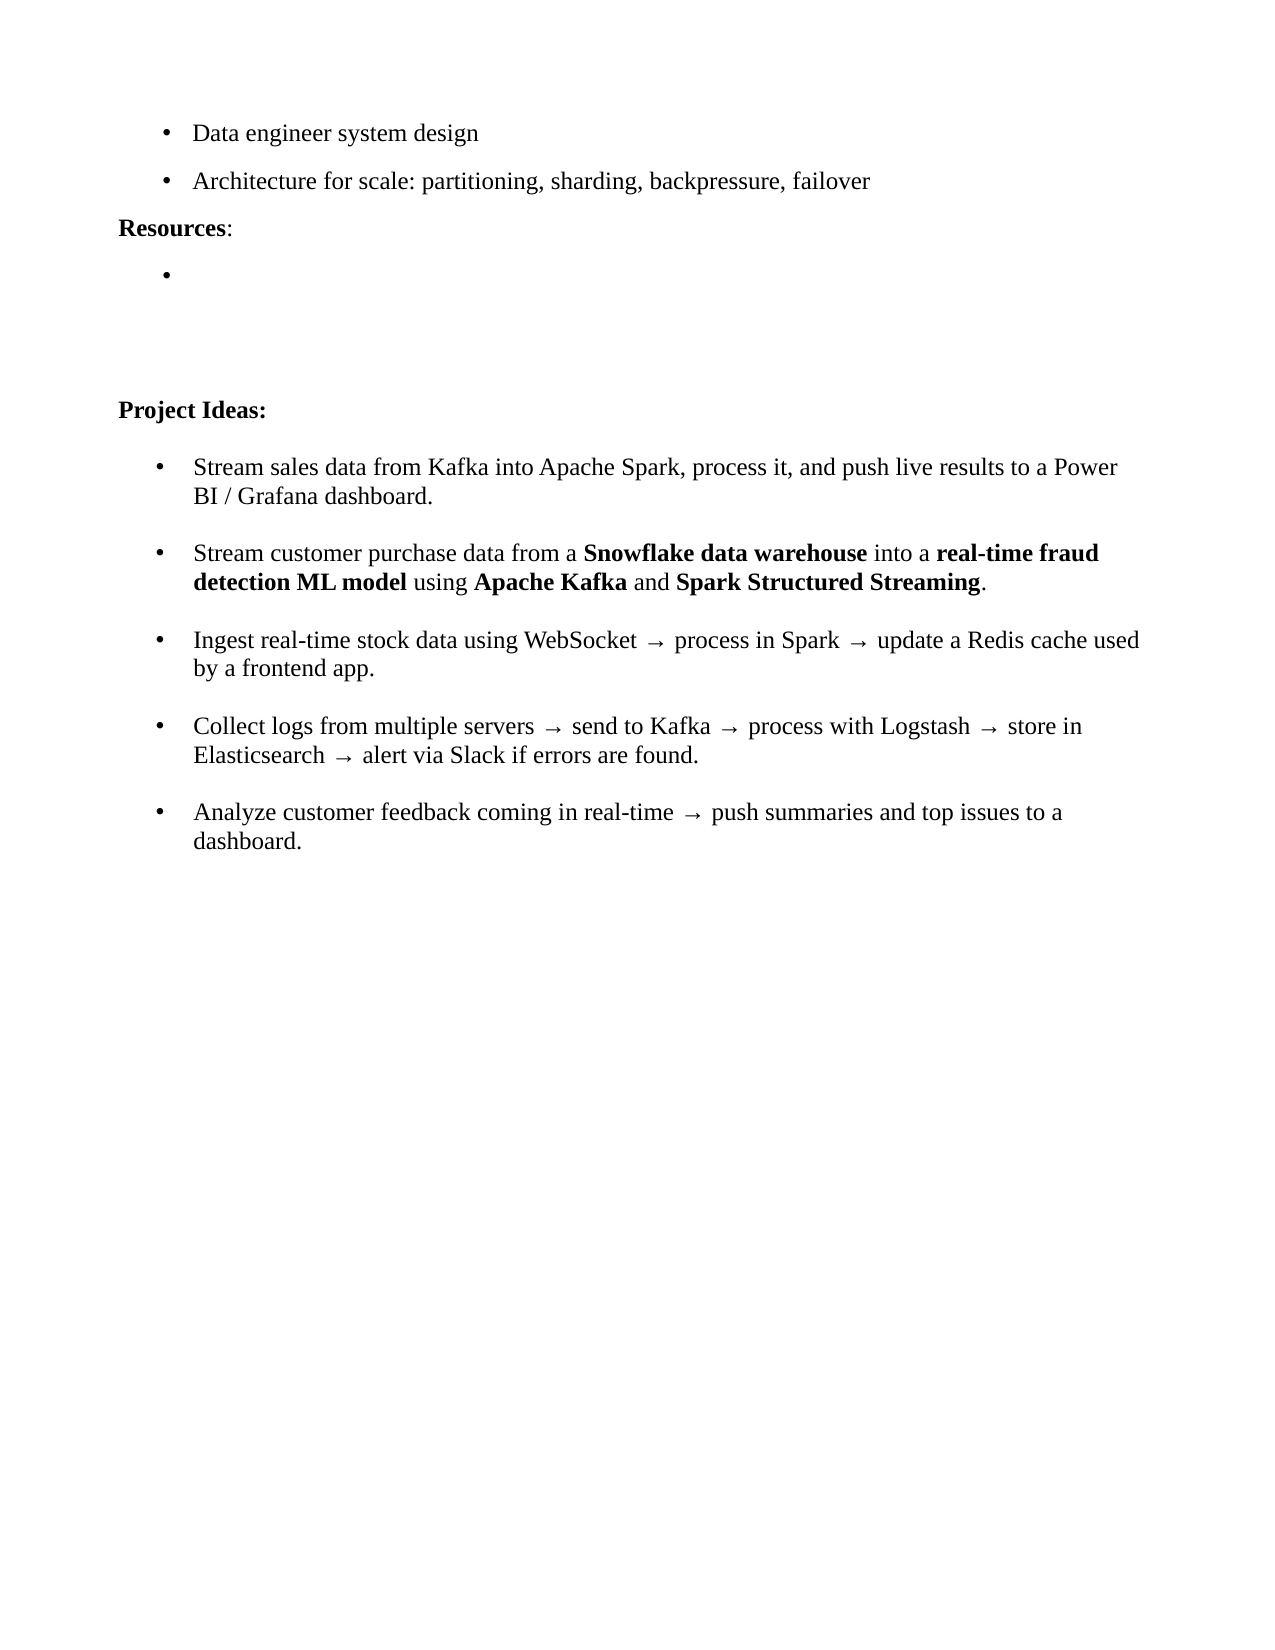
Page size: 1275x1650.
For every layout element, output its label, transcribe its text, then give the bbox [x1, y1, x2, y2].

list Architecture for scale: partitioning, sharding, backpressure, failover [162, 166, 1157, 194]
list Data engineer system design [162, 118, 1157, 147]
list Stream sales data from Kafka into Apache Spark, process it, and push live results to a Power BI / Grafana dashboard. [156, 452, 1157, 510]
text Resources: [118, 213, 1157, 242]
text Project Ideas: [118, 395, 1157, 423]
list Analyze customer feedback coming in real-time → push summaries and top issues to a dashboard. [156, 797, 1157, 855]
list Stream customer purchase data from a Snowflake data warehouse into a real-time fraud detection ML model using Apache Kafka and Spark Structured Streaming. [156, 538, 1157, 596]
list Collect logs from multiple servers → send to Kafka → process with Logstash → store in Elasticsearch → alert via Slack if errors are found. [156, 711, 1157, 768]
list Ingest real-time stock data using WebSocket → process in Spark → update a Redis cache used by a frontend app. [156, 625, 1157, 682]
